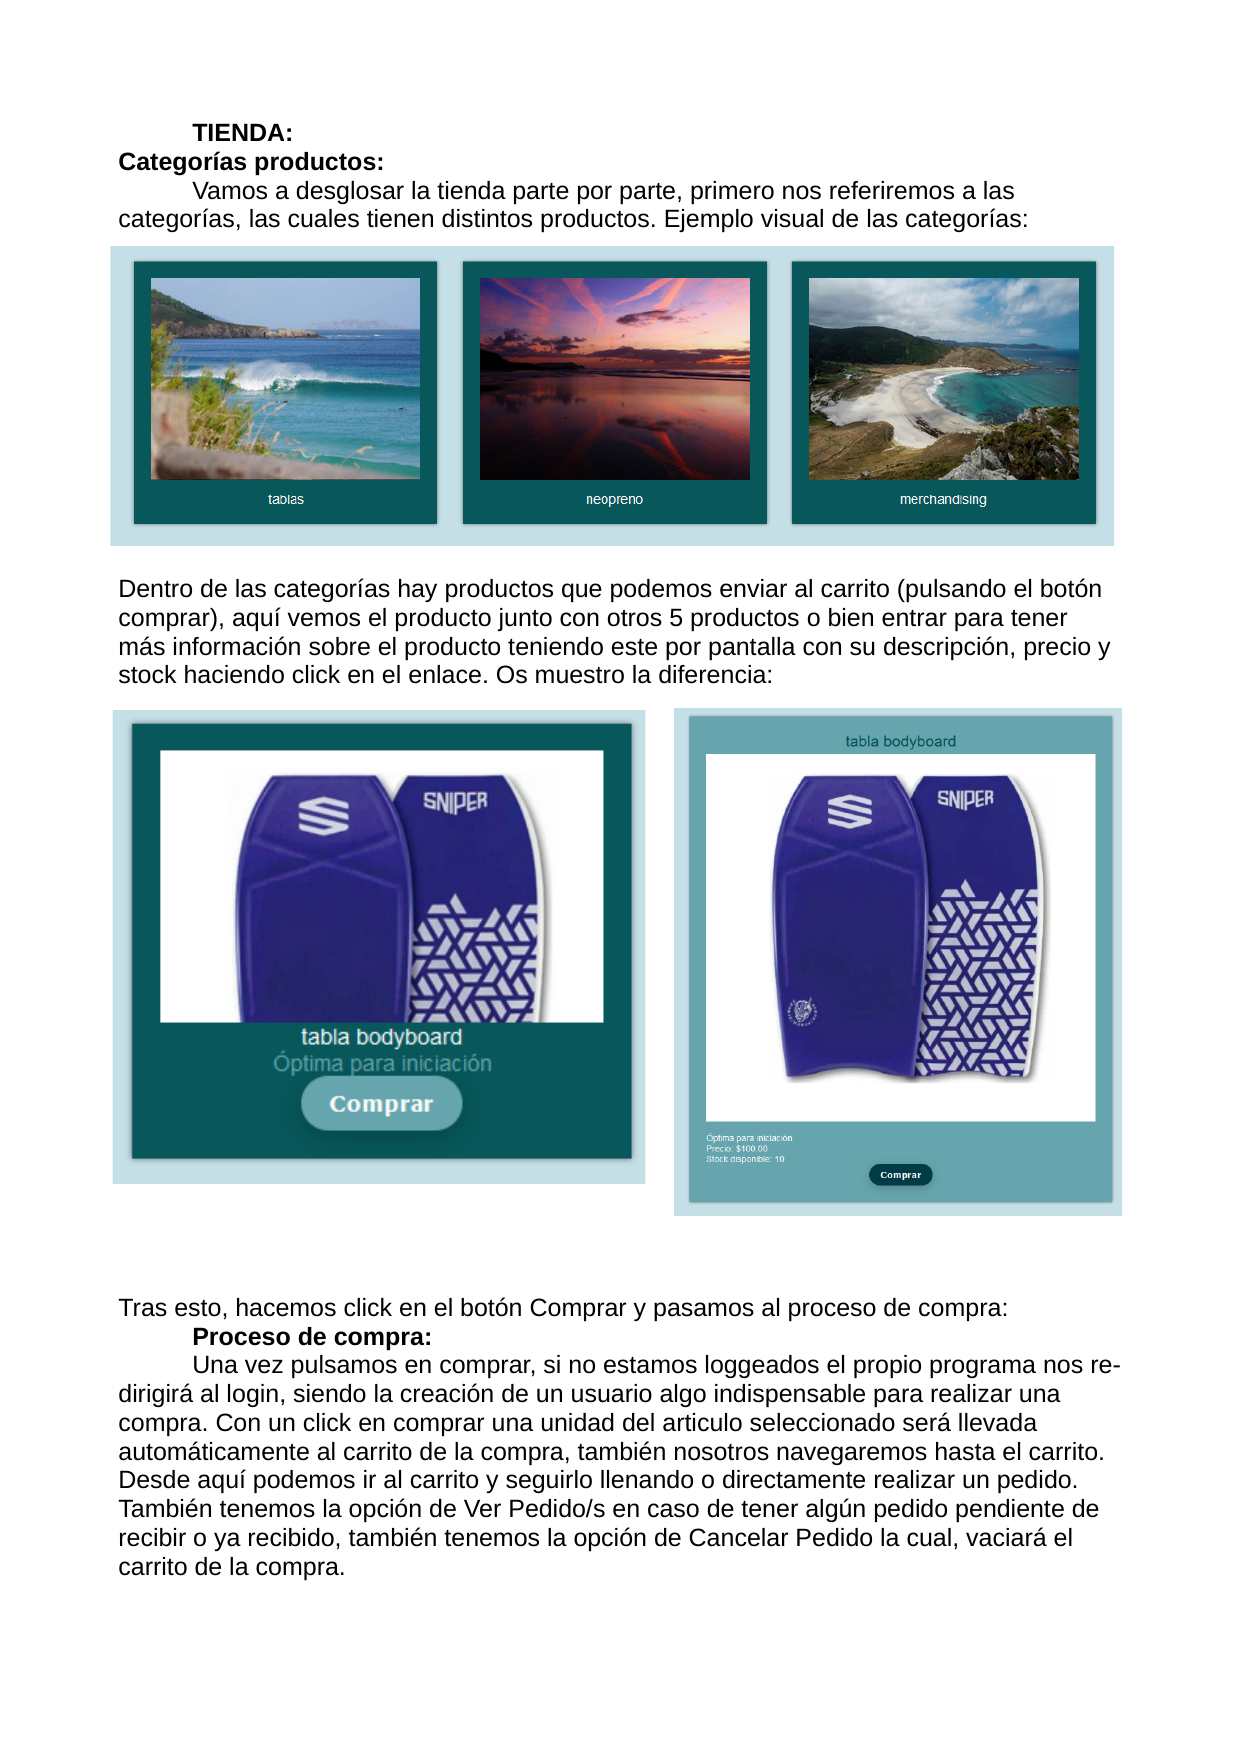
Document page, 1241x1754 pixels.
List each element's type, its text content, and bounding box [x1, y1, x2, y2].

picture [674, 708, 1123, 1216]
text Una vez pulsamos en comprar, si no estamos loggeados el propio programa nos re-dirigirá al login, siendo la creación de un usuario algo indispensable para realizar una compra. Con un click en comprar una unidad del articulo seleccionado será llevada automáticamente al carrito de la compra, también nosotros navegaremos hasta el carrito. Desde aquí podemos ir al carrito y seguirlo llenando o directamente realizar un pedido. También tenemos la opción de Ver Pedido/s en caso de tener algún pedido pendiente de recibir o ya recibido, también tenemos la opción de Cancelar Pedido la cual, vaciará el carrito de la compra. [118, 1350, 1122, 1580]
text TIENDA: [118, 118, 1122, 147]
picture [110, 246, 1115, 546]
text Tras esto, hacemos click en el botón Comprar y pasamos al proceso de compra: [118, 1293, 1122, 1321]
text Vamos a desglosar la tienda parte por parte, primero nos referiremos a las categorías, las cuales tienen distintos productos. Ejemplo visual de las categorías: [118, 176, 1122, 233]
text Categorías productos: [118, 147, 1122, 176]
picture [112, 710, 646, 1184]
text Dentro de las categorías hay productos que podemos enviar al carrito (pulsando el botón comprar), aquí vemos el producto junto con otros 5 productos o bien entrar para tener más información sobre el producto teniendo este por pantalla con su descripción, precio y stock haciendo click en el enlace. Os muestro la diferencia: [118, 574, 1122, 689]
text Proceso de compra: [118, 1321, 1122, 1350]
